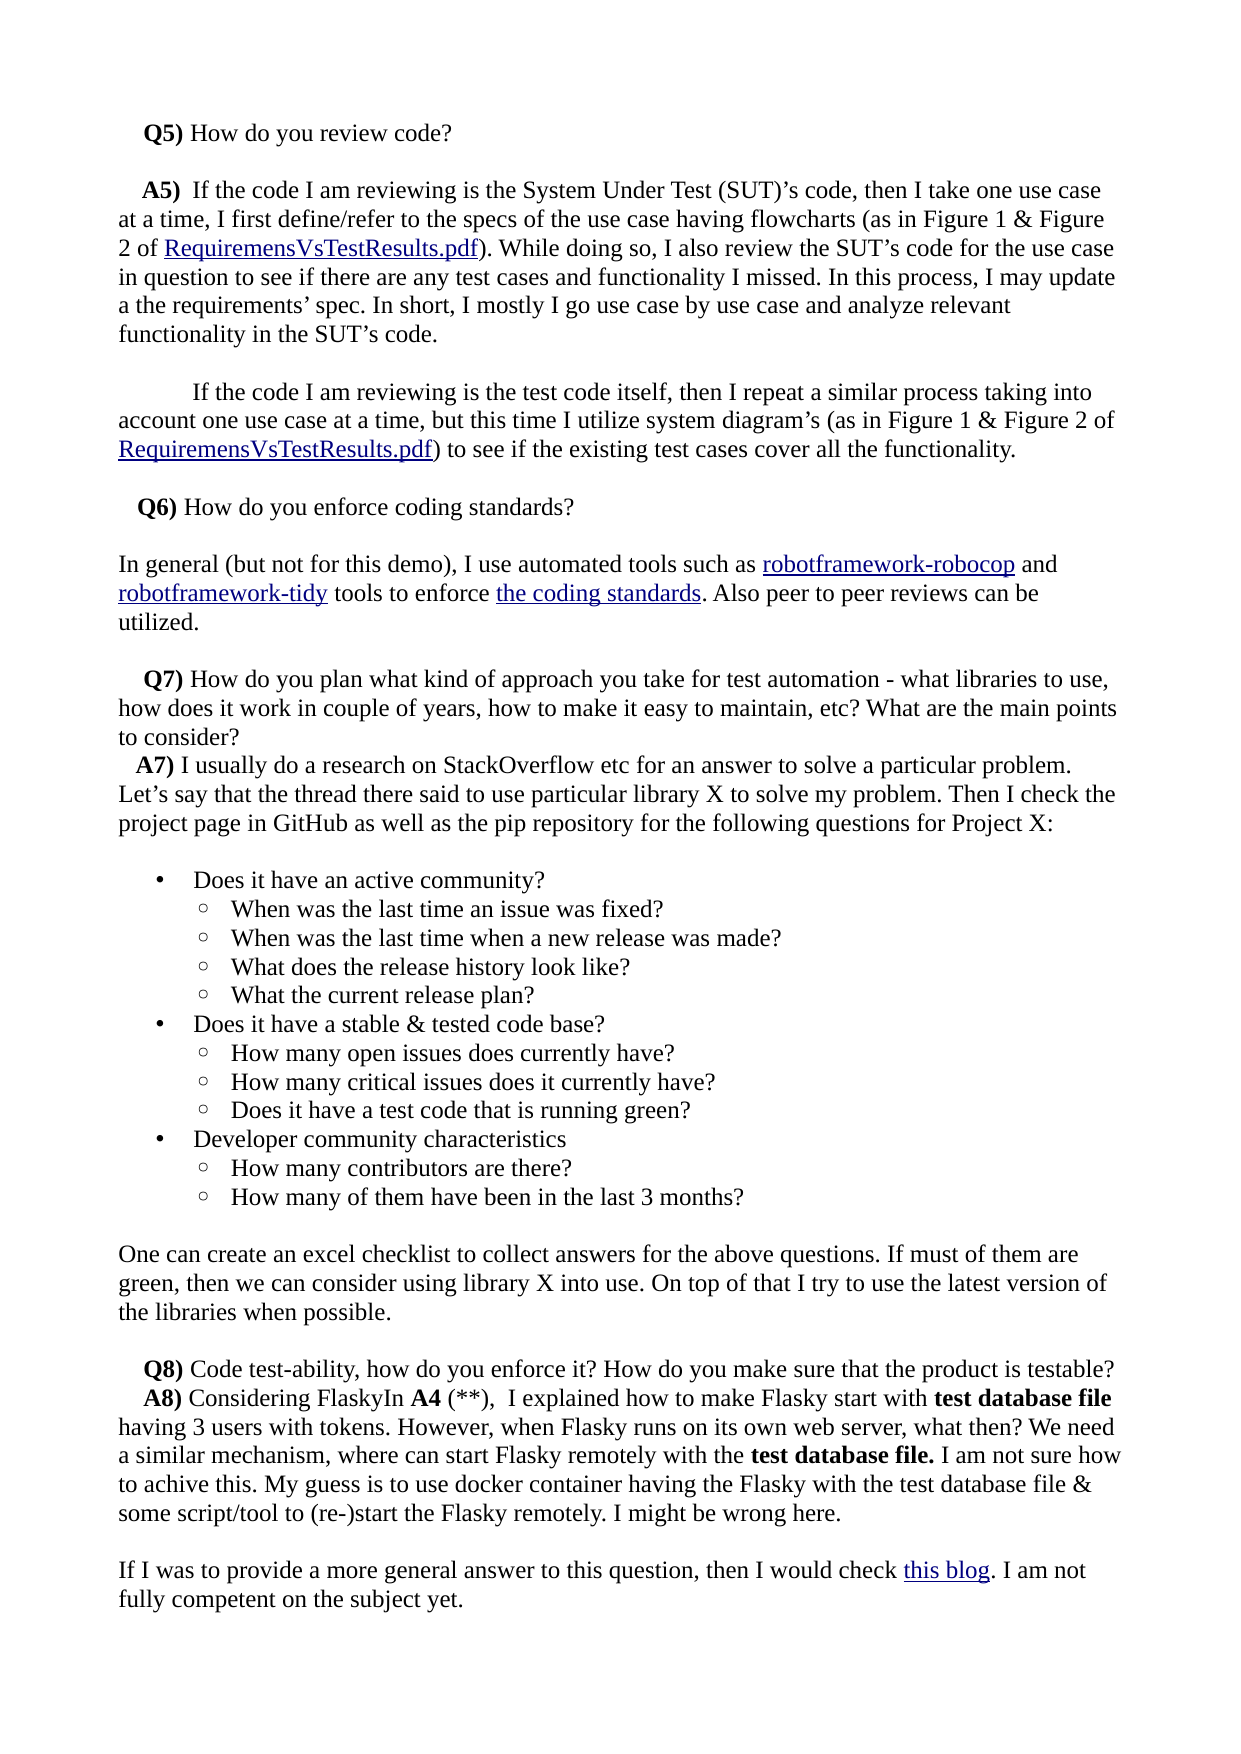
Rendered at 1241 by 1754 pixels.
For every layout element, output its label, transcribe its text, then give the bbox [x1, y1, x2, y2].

text Q7) How do you plan what kind of approach you take for test automation - what libraries to use, how does it work in couple of years, how to make it easy to maintain, etc? What are the main points to consider? [118, 664, 1122, 751]
list When was the last time an issue was fixed? [193, 894, 1122, 923]
list Does it have an active community? [156, 866, 1122, 894]
list How many critical issues does it currently have? [193, 1067, 1122, 1096]
list How many of them have been in the last 3 months? [193, 1182, 1122, 1211]
list Does it have a test code that is running green? [193, 1096, 1122, 1124]
text In general (but not for this demo), I use automated tools such as robotframework-robocop and robotframework-tidy tools to enforce the coding standards. Also peer to peer reviews can be utilized. [118, 549, 1122, 636]
list What the current release plan? [193, 981, 1122, 1009]
list Does it have a stable & tested code base? [156, 1009, 1122, 1038]
text A5) If the code I am reviewing is the System Under Test (SUT)’s code, then I take one use case at a time, I first define/refer to the specs of the use case having flowcharts (as in Figure 1 & Figure 2 of RequiremensVsTestResults.pdf). While doing so, I also review the SUT’s code for the use case in question to see if there are any test cases and functionality I missed. In this process, I may update a the requirements’ spec. In short, I mostly I go use case by use case and analyze relevant functionality in the SUT’s code. [118, 176, 1122, 348]
text Q8) Code test-ability, how do you enforce it? How do you make sure that the product is testable? [118, 1354, 1122, 1383]
list How many open issues does currently have? [193, 1038, 1122, 1067]
text One can create an excel checklist to collect answers for the above questions. If must of them are green, then we can consider using library X into use. On top of that I try to use the latest version of the libraries when possible. [118, 1239, 1122, 1326]
text If the code I am reviewing is the test code itself, then I repeat a similar process taking into account one use case at a time, but this time I utilize system diagram’s (as in Figure 1 & Figure 2 of RequiremensVsTestResults.pdf) to see if the existing test cases cover all the functionality. [118, 377, 1122, 463]
list What does the release history look like? [193, 952, 1122, 981]
text A7) I usually do a research on StackOverflow etc for an answer to solve a particular problem. [118, 751, 1122, 779]
list How many contributors are there? [193, 1153, 1122, 1182]
text Q6) How do you enforce coding standards? [118, 492, 1122, 521]
text A8) Considering FlaskyIn A4 (**), I explained how to make Flasky start with test database file having 3 users with tokens. However, when Flasky runs on its own web server, what then? We need a similar mechanism, where can start Flasky remotely with the test database file. I am not sure how to achive this. My guess is to use docker container having the Flasky with the test database file & some script/tool to (re-)start the Flasky remotely. I might be wrong here. [118, 1383, 1122, 1527]
text Let’s say that the thread there said to use particular library X to solve my problem. Then I check the project page in GitHub as well as the pip repository for the following questions for Project X: [118, 779, 1122, 837]
text If I was to provide a more general answer to this question, then I would check this blog. I am not fully competent on the subject yet. [118, 1556, 1122, 1613]
list When was the last time when a new release was made? [193, 923, 1122, 952]
list Developer community characteristics [156, 1124, 1122, 1153]
text Q5) How do you review code? [118, 118, 1122, 147]
